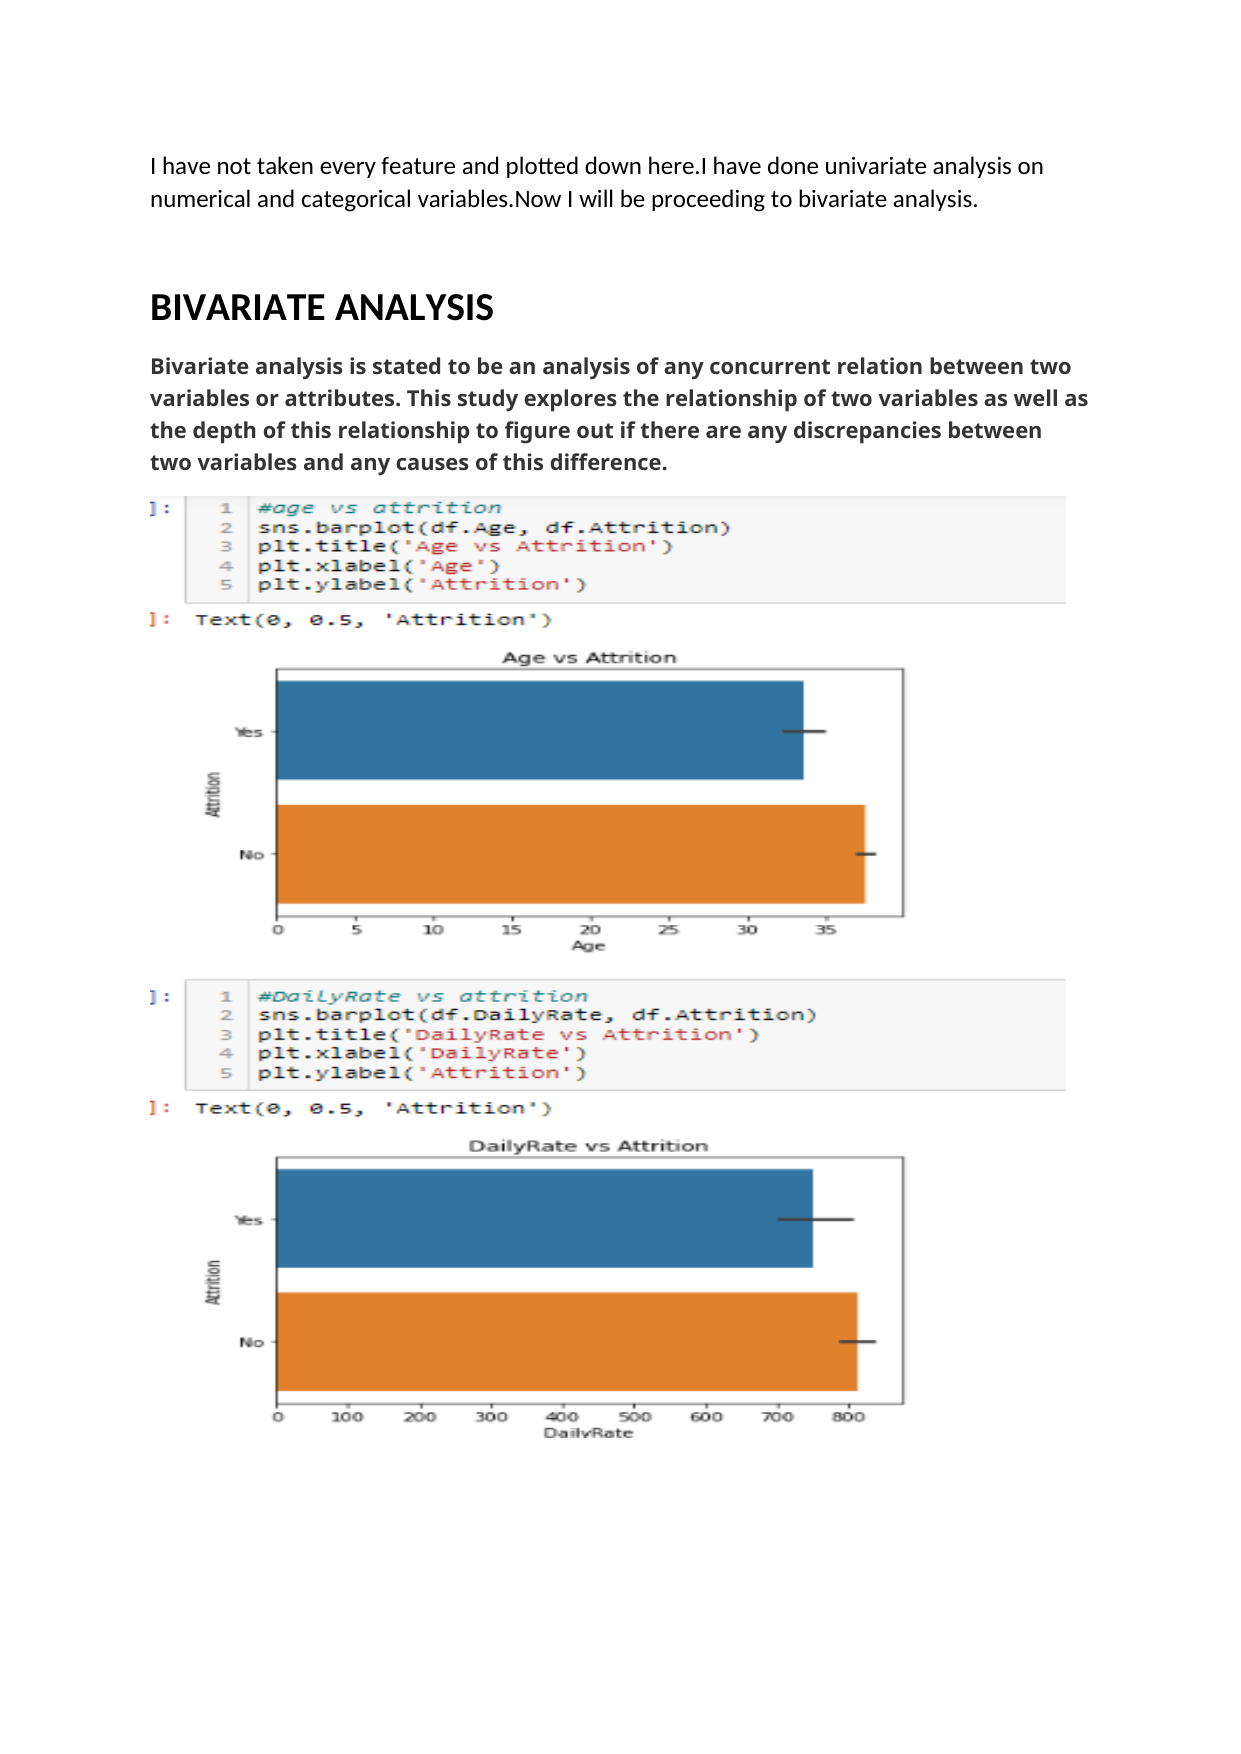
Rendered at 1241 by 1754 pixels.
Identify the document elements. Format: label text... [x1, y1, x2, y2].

text BIVARIATE ANALYSIS [150, 282, 1090, 330]
text I have not taken every feature and plotted down here.I have done univariate analysis on numerical and categorical variables.Now I will be proceeding to bivariate analysis. [150, 150, 1090, 213]
picture [150, 496, 1066, 1438]
text Bivariate analysis is stated to be an analysis of any concurrent relation between two variables or attributes. This study explores the relationship of two variables as well as the depth of this relationship to figure out if there are any discrepancies between two variables and any causes of this difference. [150, 351, 1090, 477]
